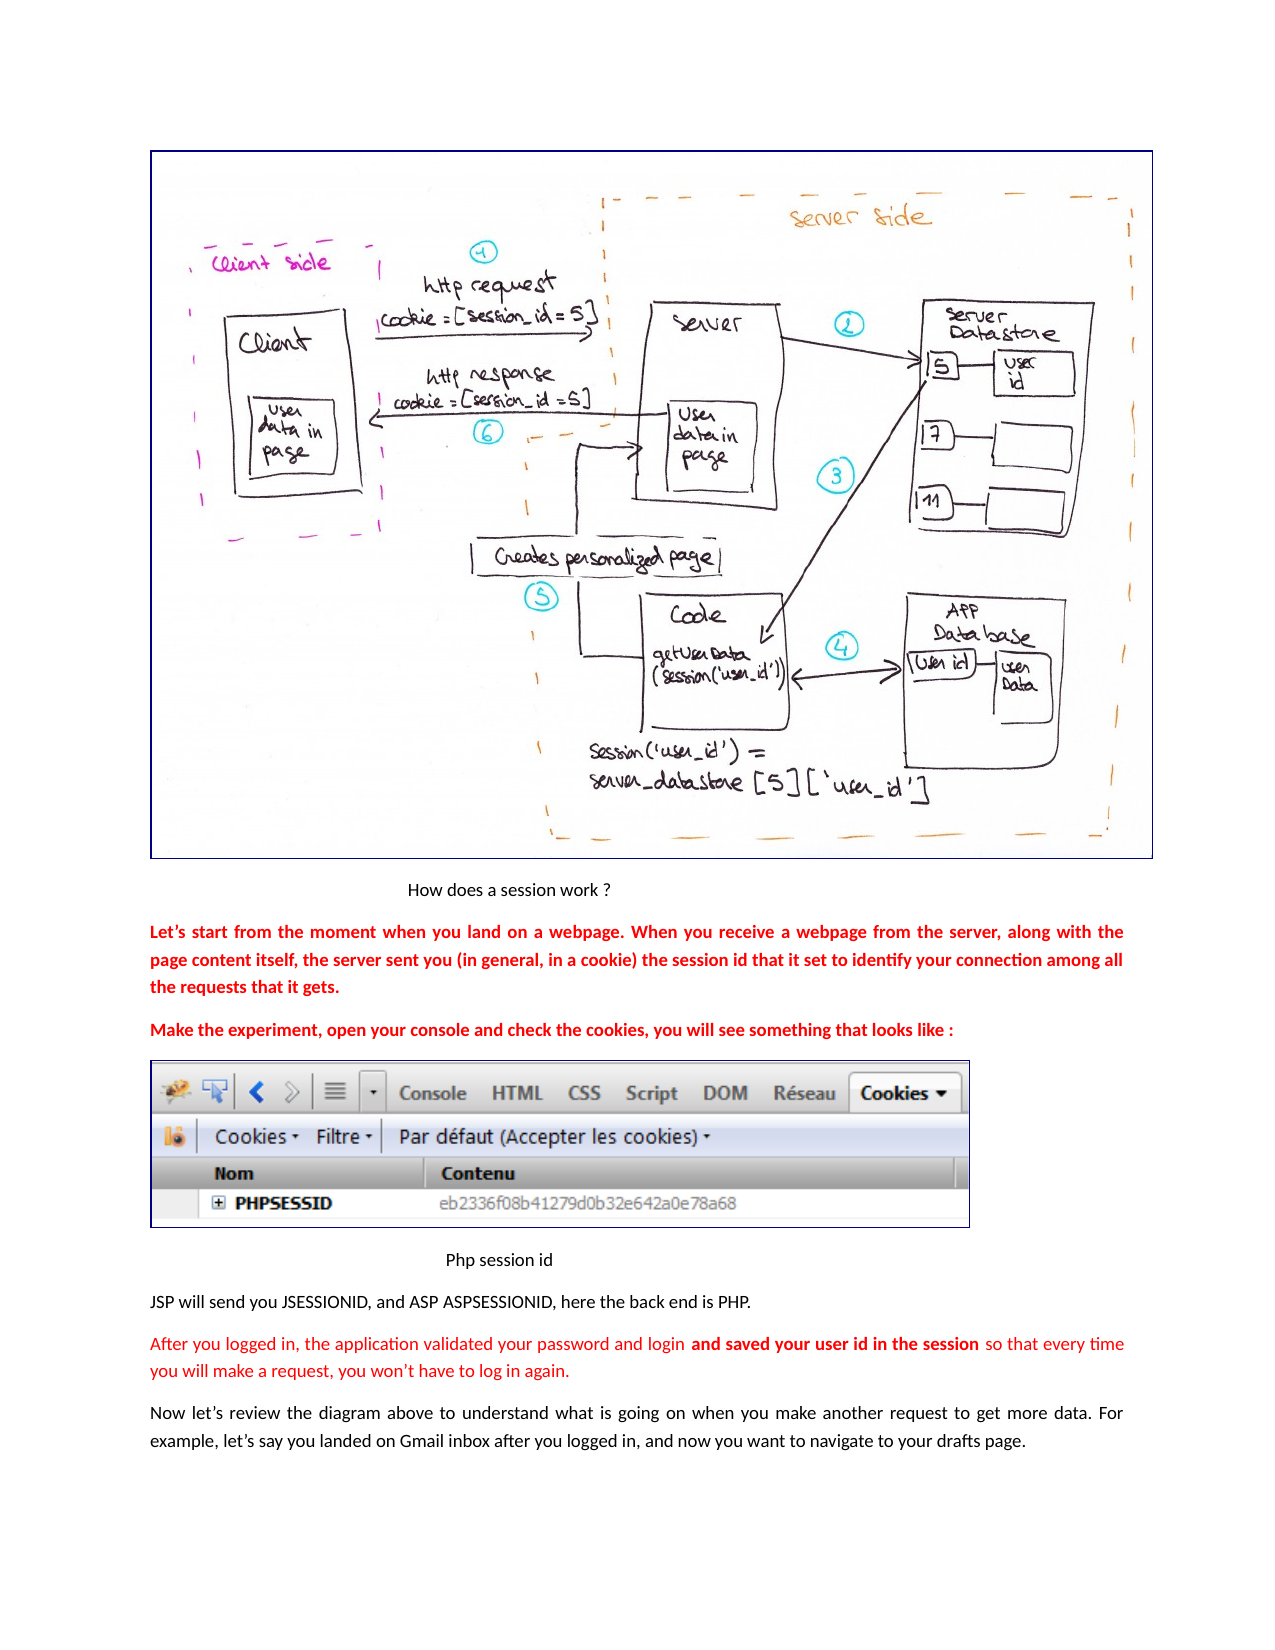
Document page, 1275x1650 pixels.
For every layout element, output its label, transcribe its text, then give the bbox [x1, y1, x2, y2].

text Php session id [150, 1248, 1125, 1271]
picture [152, 152, 1152, 858]
text Let’s start from the moment when you land on a webpage. When you receive a webpage from the server, along with the page content itself, the server sent you (in general, in a cookie) the session id that it set to identify your connection among all the requests that it gets. [150, 921, 1125, 998]
text Make the experiment, open your console and check the cookies, you will see something that looks like : [150, 1018, 1125, 1041]
text Now let’s review the diagram above to understand what is going on when you make another request to get more data. For example, let’s say you landed on Gmail inbox after you logged in, and now you want to navigate to your drafts page. [150, 1401, 1125, 1452]
text How does a session work ? [150, 878, 1125, 901]
text After you logged in, the application validated your password and login and saved your user id in the session so that every time you will make a request, you won’t have to log in again. [150, 1332, 1125, 1382]
text JSP will send you JSESSIONID, and ASP ASPSESSIONID, here the back end is PHP. [150, 1290, 1125, 1313]
picture [152, 1061, 969, 1227]
